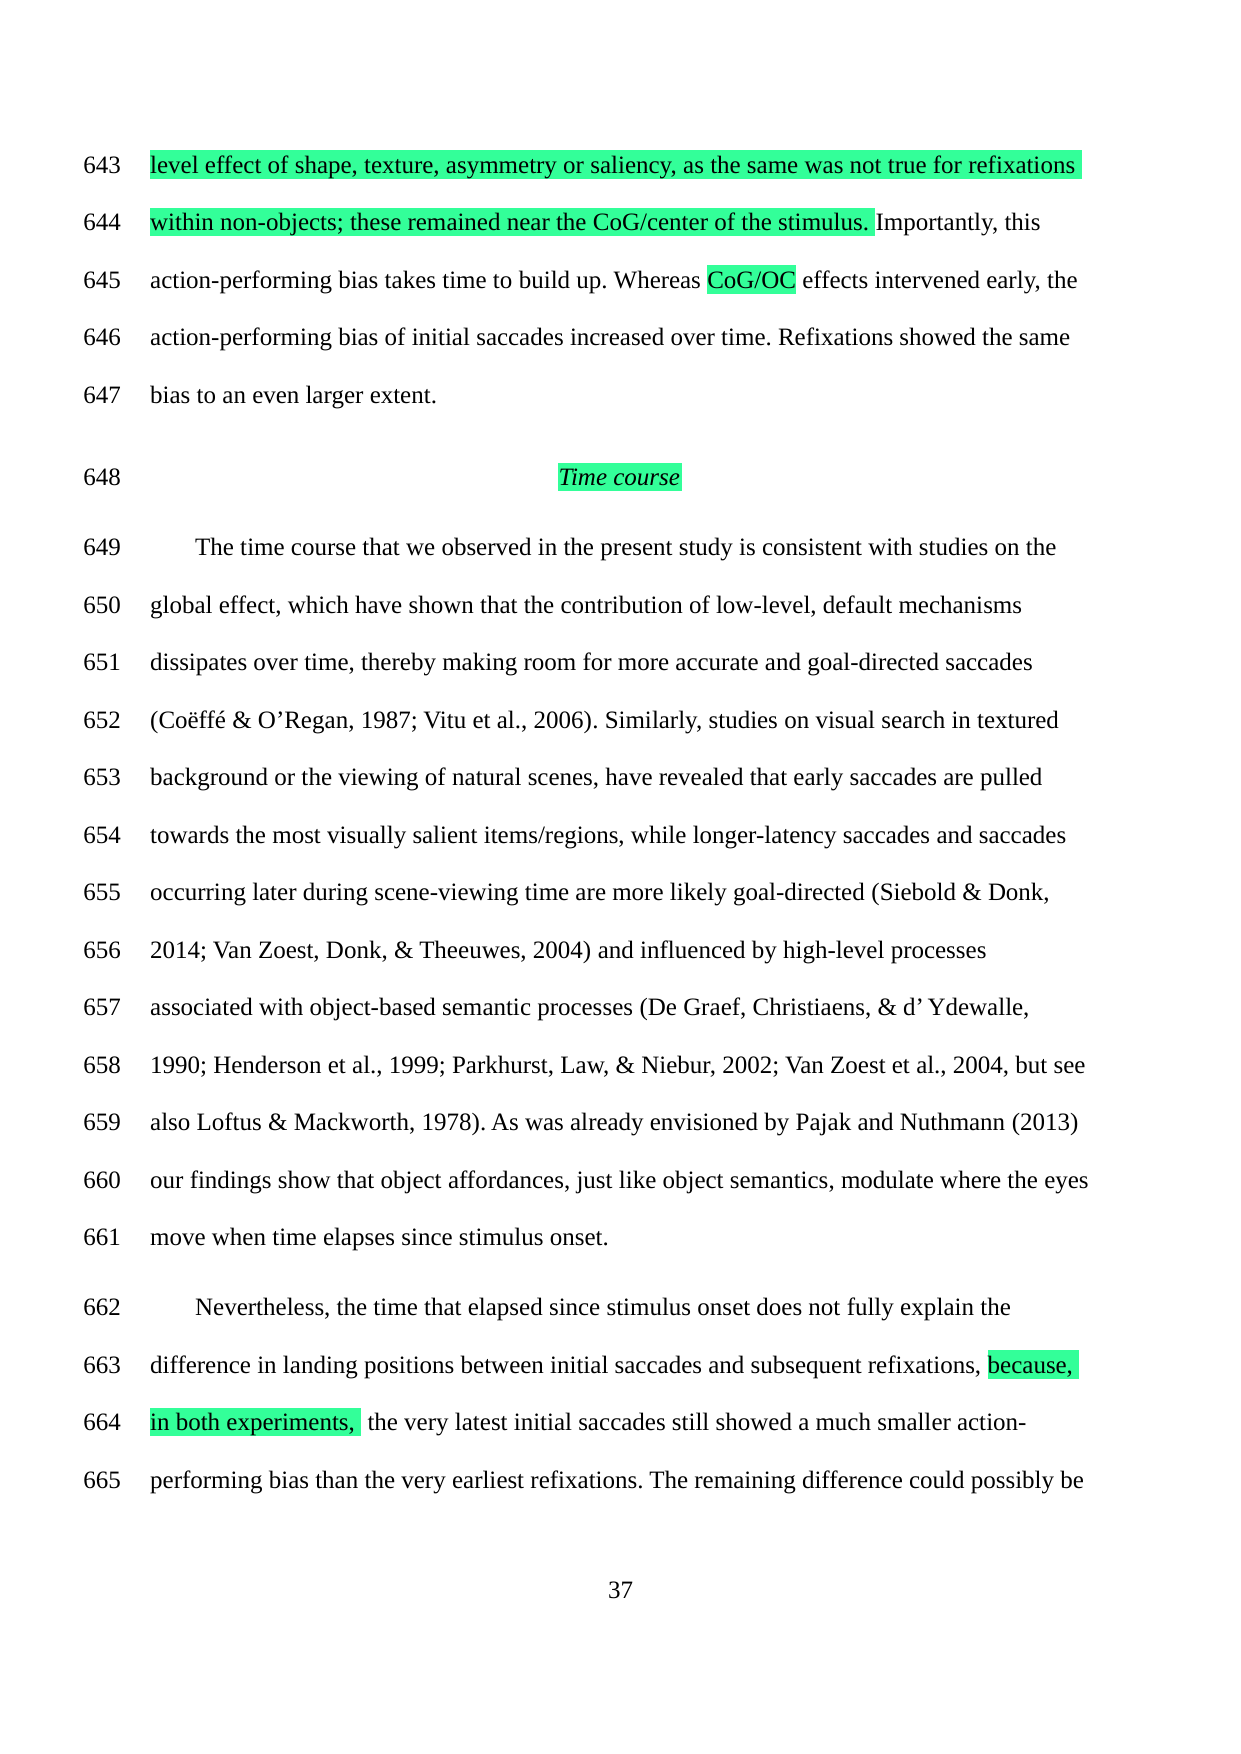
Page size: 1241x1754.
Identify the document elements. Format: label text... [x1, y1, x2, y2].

subtitle Time course [150, 462, 1091, 491]
text Nevertheless, the time that elapsed since stimulus onset does not fully explain the difference in landing positions between initial saccades and subsequent refixations, because, in both experiments, the very latest initial saccades still showed a much smaller action-performing bias than the very earliest refixations. The remaining difference could possibly be [150, 1292, 1091, 1494]
text The time course that we observed in the present study is consistent with studies on the global effect, which have shown that the contribution of low-level, default mechanisms dissipates over time, thereby making room for more accurate and goal-directed saccades (Coëffé & O’Regan, 1987; Vitu et al., 2006). Similarly, studies on visual search in textured background or the viewing of natural scenes, have revealed that early saccades are pulled towards the most visually salient items/regions, while longer-latency saccades and saccades occurring later during scene-viewing time are more likely goal-directed (Siebold & Donk, 2014; Van Zoest, Donk, & Theeuwes, 2004) and influenced by high-level processes associated with object-based semantic processes (De Graef, Christiaens, & d’ Ydewalle, 1990; Henderson et al., 1999; Parkhurst, Law, & Niebur, 2002; Van Zoest et al., 2004, but see also Loftus & Mackworth, 1978). As was already envisioned by Pajak and Nuthmann (2013) our findings show that object affordances, just like object semantics, modulate where the eyes move when time elapses since stimulus onset. [150, 532, 1091, 1251]
text level effect of shape, texture, asymmetry or saliency, as the same was not true for refixations within non-objects; these remained near the CoG/center of the stimulus. Importantly, this action-performing bias takes time to build up. Whereas CoG/OC effects intervened early, the action-performing bias of initial saccades increased over time. Refixations showed the same bias to an even larger extent. [150, 150, 1091, 409]
